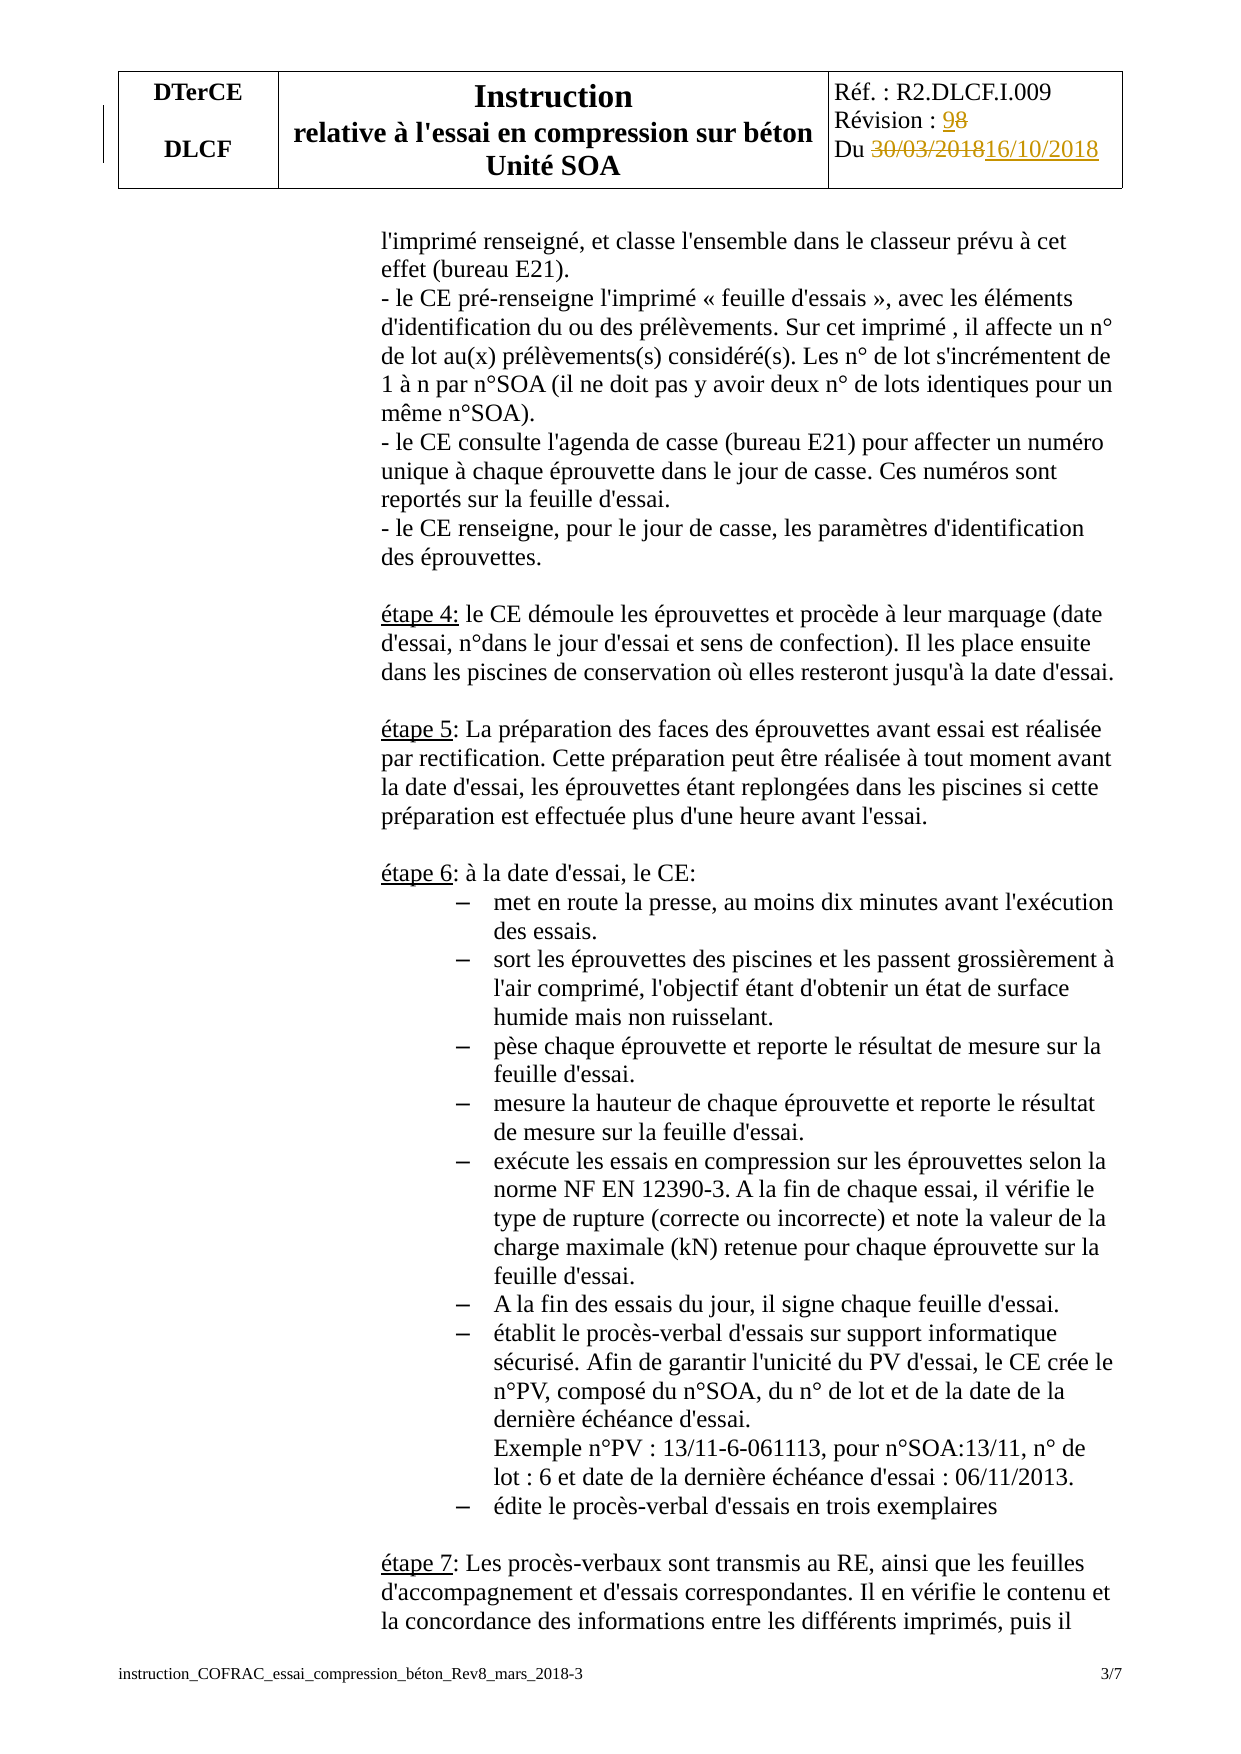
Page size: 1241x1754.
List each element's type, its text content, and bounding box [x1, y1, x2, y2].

table_cell [118, 220, 375, 1640]
table_cell l'imprimé renseigné, et classe l'ensemble dans le classeur prévu à cet effet (bureau E21). - le CE pré-renseigne l'imprimé « feuille d'essais », avec les éléments d'identification du ou des prélèvements. Sur cet imprimé , il affecte un n° de lot au(x) prélèvements(s) considéré(s). Les n° de lot s'incrémentent de 1 à n par n°SOA (il ne doit pas y avoir deux n° de lots identiques pour un même n°SOA). - le CE consulte l'agenda de casse (bureau E21) pour affecter un numéro unique à chaque éprouvette dans le jour de casse. Ces numéros sont reportés sur la feuille d'essai. - le CE renseigne, pour le jour de casse, les paramètres d'identification des éprouvettes. étape 4: le CE démoule les éprouvettes et procède à leur marquage (date d'essai, n°dans le jour d'essai et sens de confection). Il les place ensuite dans les piscines de conservation où elles resteront jusqu'à la date d'essai. étape 5: La préparation des faces des éprouvettes avant essai est réalisée par rectification. Cette préparation peut être réalisée à tout moment avant la date d'essai, les éprouvettes étant replongées dans les piscines si cette préparation est effectuée plus d'une heure avant l'essai. étape 6: à la date d'essai, le CE: met en route la presse, au moins dix minutes avant l'exécution des essais. sort les éprouvettes des piscines et les passent grossièrement à l'air comprimé, l'objectif étant d'obtenir un état de surface humide mais non ruisselant. pèse chaque éprouvette et reporte le résultat de mesure sur la feuille d'essai. mesure la hauteur de chaque éprouvette et reporte le résultat de mesure sur la feuille d'essai. exécute les essais en compression sur les éprouvettes selon la norme NF EN 12390-3. A la fin de chaque essai, il vérifie le type de rupture (correcte ou incorrecte) et note la valeur de la charge maximale (kN) retenue pour chaque éprouvette sur la feuille d'essai. A la fin des essais du jour, il signe chaque feuille d'essai. établit le procès-verbal d'essais sur support informatique sécurisé. Afin de garantir l'unicité du PV d'essai, le CE crée le n°PV, composé du n°SOA, du n° de lot et de la date de la dernière échéance d'essai. Exemple n°PV : 13/11-6-061113, pour n°SOA:13/11, n° de lot : 6 et date de la dernière échéance d'essai : 06/11/2013. édite le procès-verbal d'essais en trois exemplaires étape 7: Les procès-verbaux sont transmis au RE, ainsi que les feuilles d'accompagnement et d'essais correspondantes. Il en vérifie le contenu et la concordance des informations entre les différents imprimés, puis il [375, 220, 1122, 1640]
